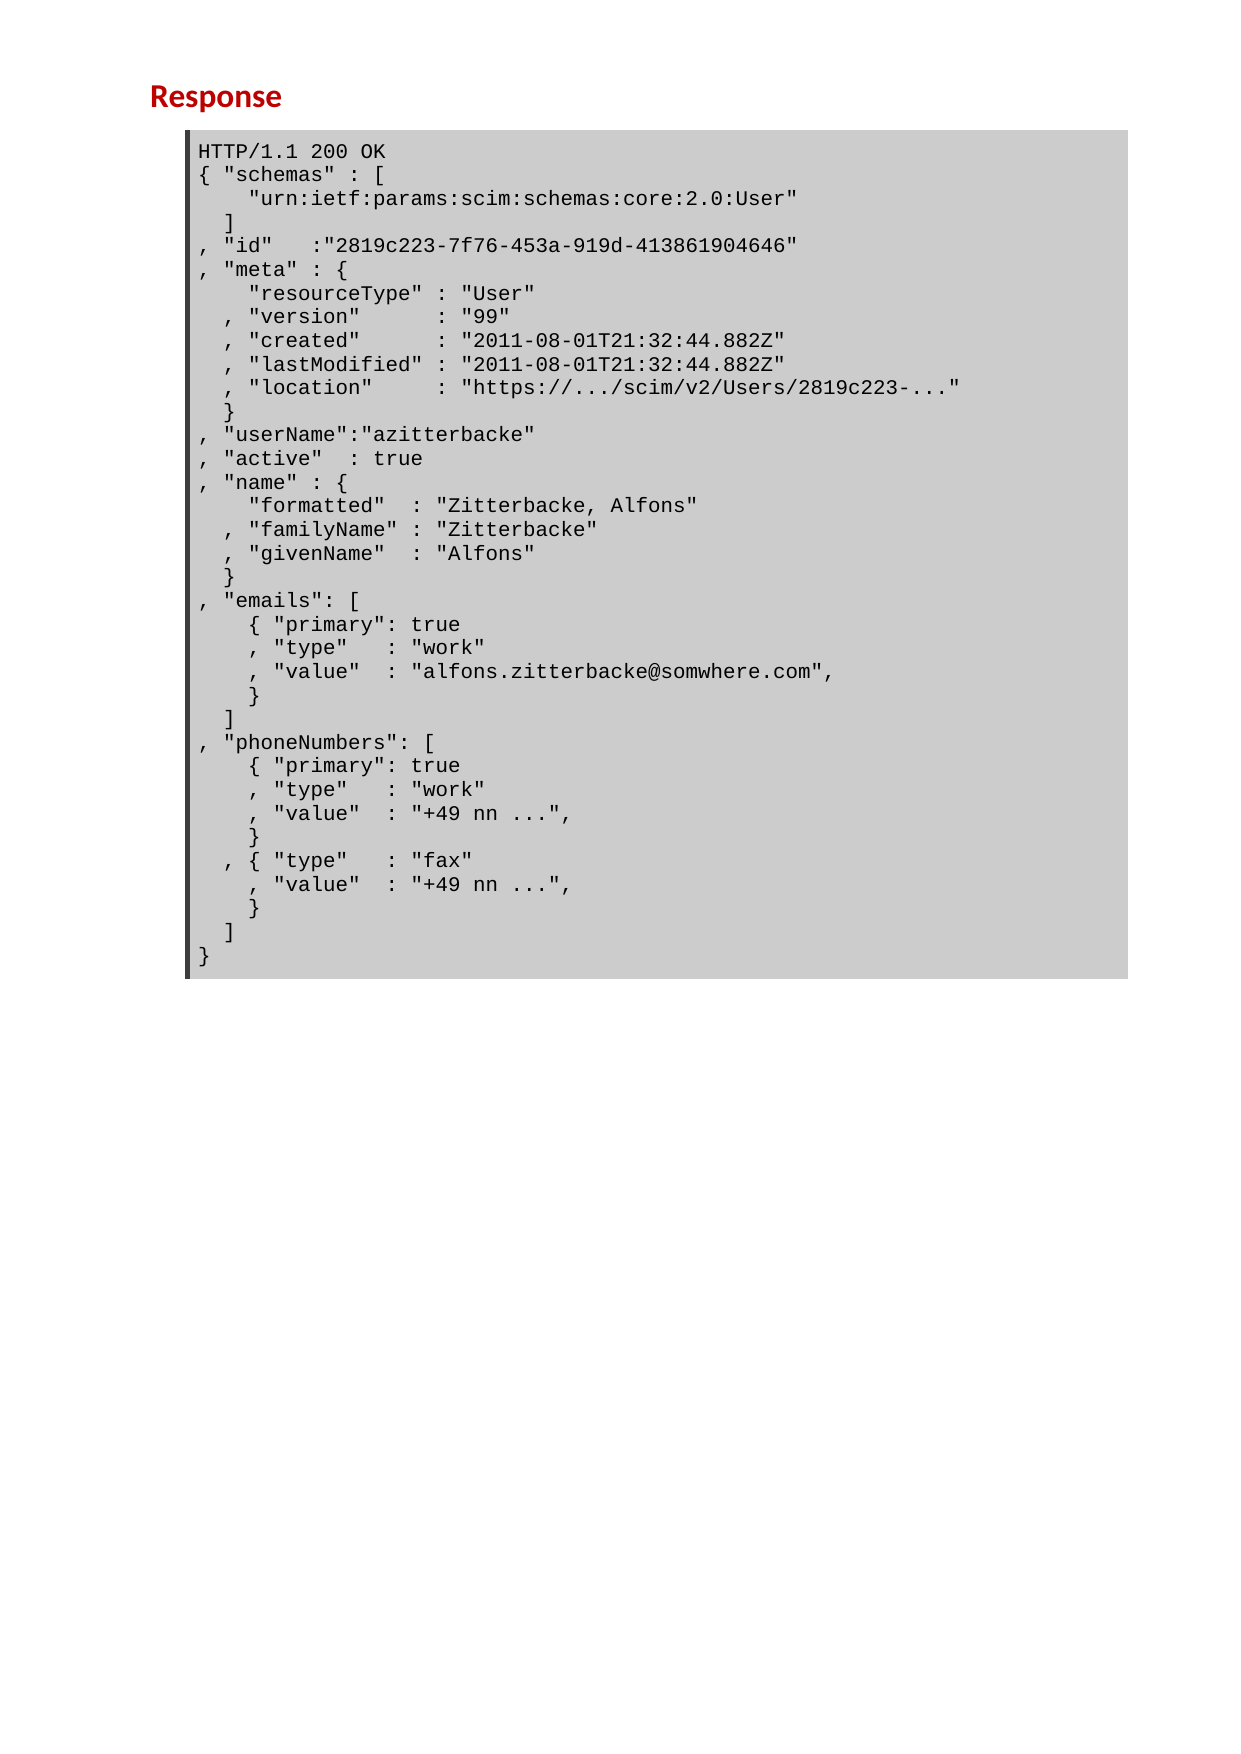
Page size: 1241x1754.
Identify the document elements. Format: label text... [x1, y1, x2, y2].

table_header HTTP/1.1 200 OK { "schemas" : [ "urn:ietf:params:scim:schemas:core:2.0:User" ] , "id" :"2819c223-7f76-453a-919d-413861904646" , "meta" : { "resourceType" : "User" , "version" : "99" , "created" : "2011-08-01T21:32:44.882Z" , "lastModified" : "2011-08-01T21:32:44.882Z" , "location" : "https://.../scim/v2/Users/2819c223-..." } , "userName":"azitterbacke" , "active" : true , "name" : { "formatted" : "Zitterbacke, Alfons" , "familyName" : "Zitterbacke" , "givenName" : "Alfons" } , "emails": [ { "primary": true , "type" : "work" , "value" : "alfons.zitterbacke@somwhere.com", } ] , "phoneNumbers": [ { "primary": true , "type" : "work" , "value" : "+49 nn ...", } , { "type" : "fax" , "value" : "+49 nn ...", } ] } [190, 130, 1128, 979]
subtitle Response [150, 75, 1165, 116]
